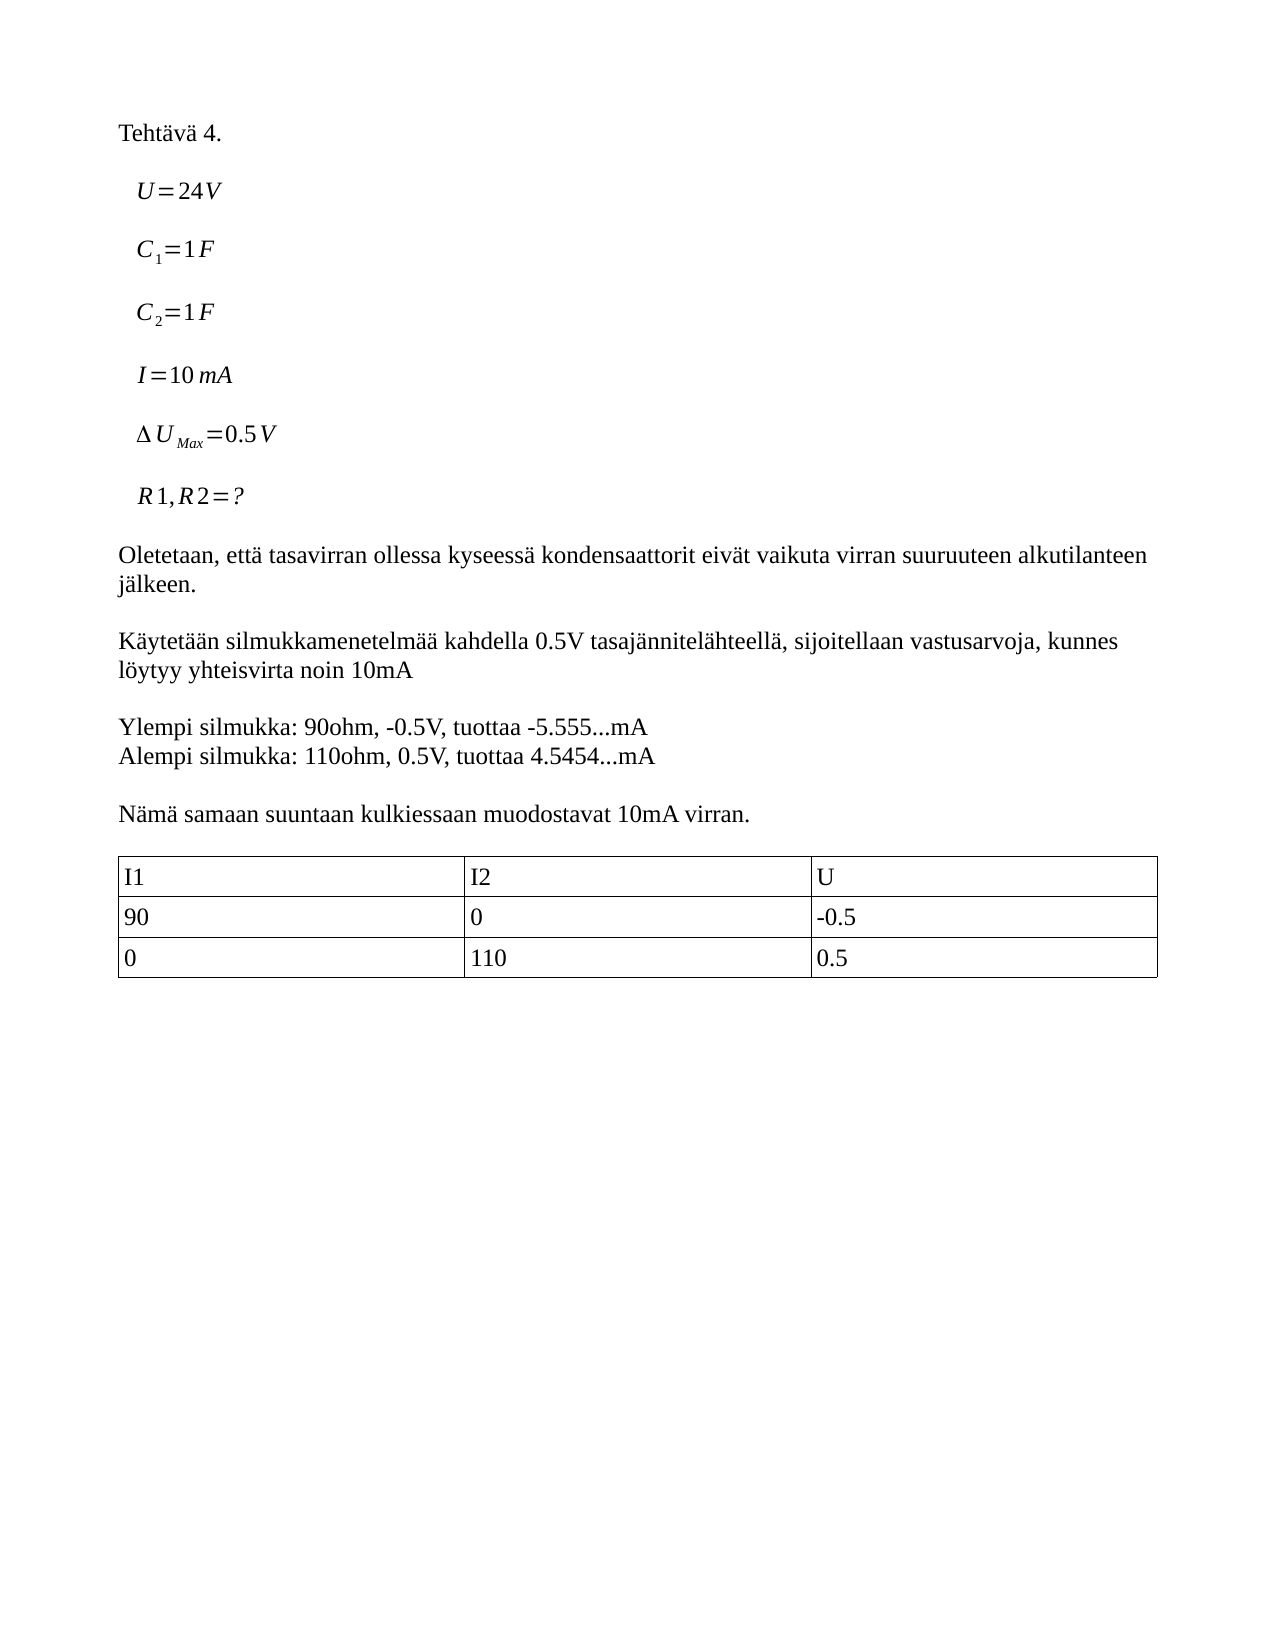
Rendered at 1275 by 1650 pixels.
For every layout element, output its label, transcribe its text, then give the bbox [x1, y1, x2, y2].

text Tehtävä 4. [118, 118, 1157, 147]
table_cell 0 [119, 938, 464, 977]
text Alempi silmukka: 110ohm, 0.5V, tuottaa 4.5454...mA [118, 741, 1157, 770]
text jälkeen. [118, 569, 1157, 597]
table_cell 110 [465, 938, 811, 977]
table_cell -0.5 [812, 897, 1157, 937]
table_cell 0.5 [812, 938, 1157, 977]
table_header I1 [119, 857, 464, 896]
text Nämä samaan suuntaan kulkiessaan muodostavat 10mA virran. [118, 799, 1157, 827]
text Käytetään silmukkamenetelmää kahdella 0.5V tasajännitelähteellä, sijoitellaan vastusarvoja, kunnes löytyy yhteisvirta noin 10mA [118, 626, 1157, 684]
table_header U [812, 857, 1157, 896]
text Oletetaan, että tasavirran ollessa kyseessä kondensaattorit eivät vaikuta virran suuruuteen alkutilanteen [118, 540, 1157, 569]
table_header I2 [465, 857, 811, 896]
table_cell 90 [119, 897, 464, 937]
text Ylempi silmukka: 90ohm, -0.5V, tuottaa -5.555...mA [118, 712, 1157, 741]
table_cell 0 [465, 897, 811, 937]
